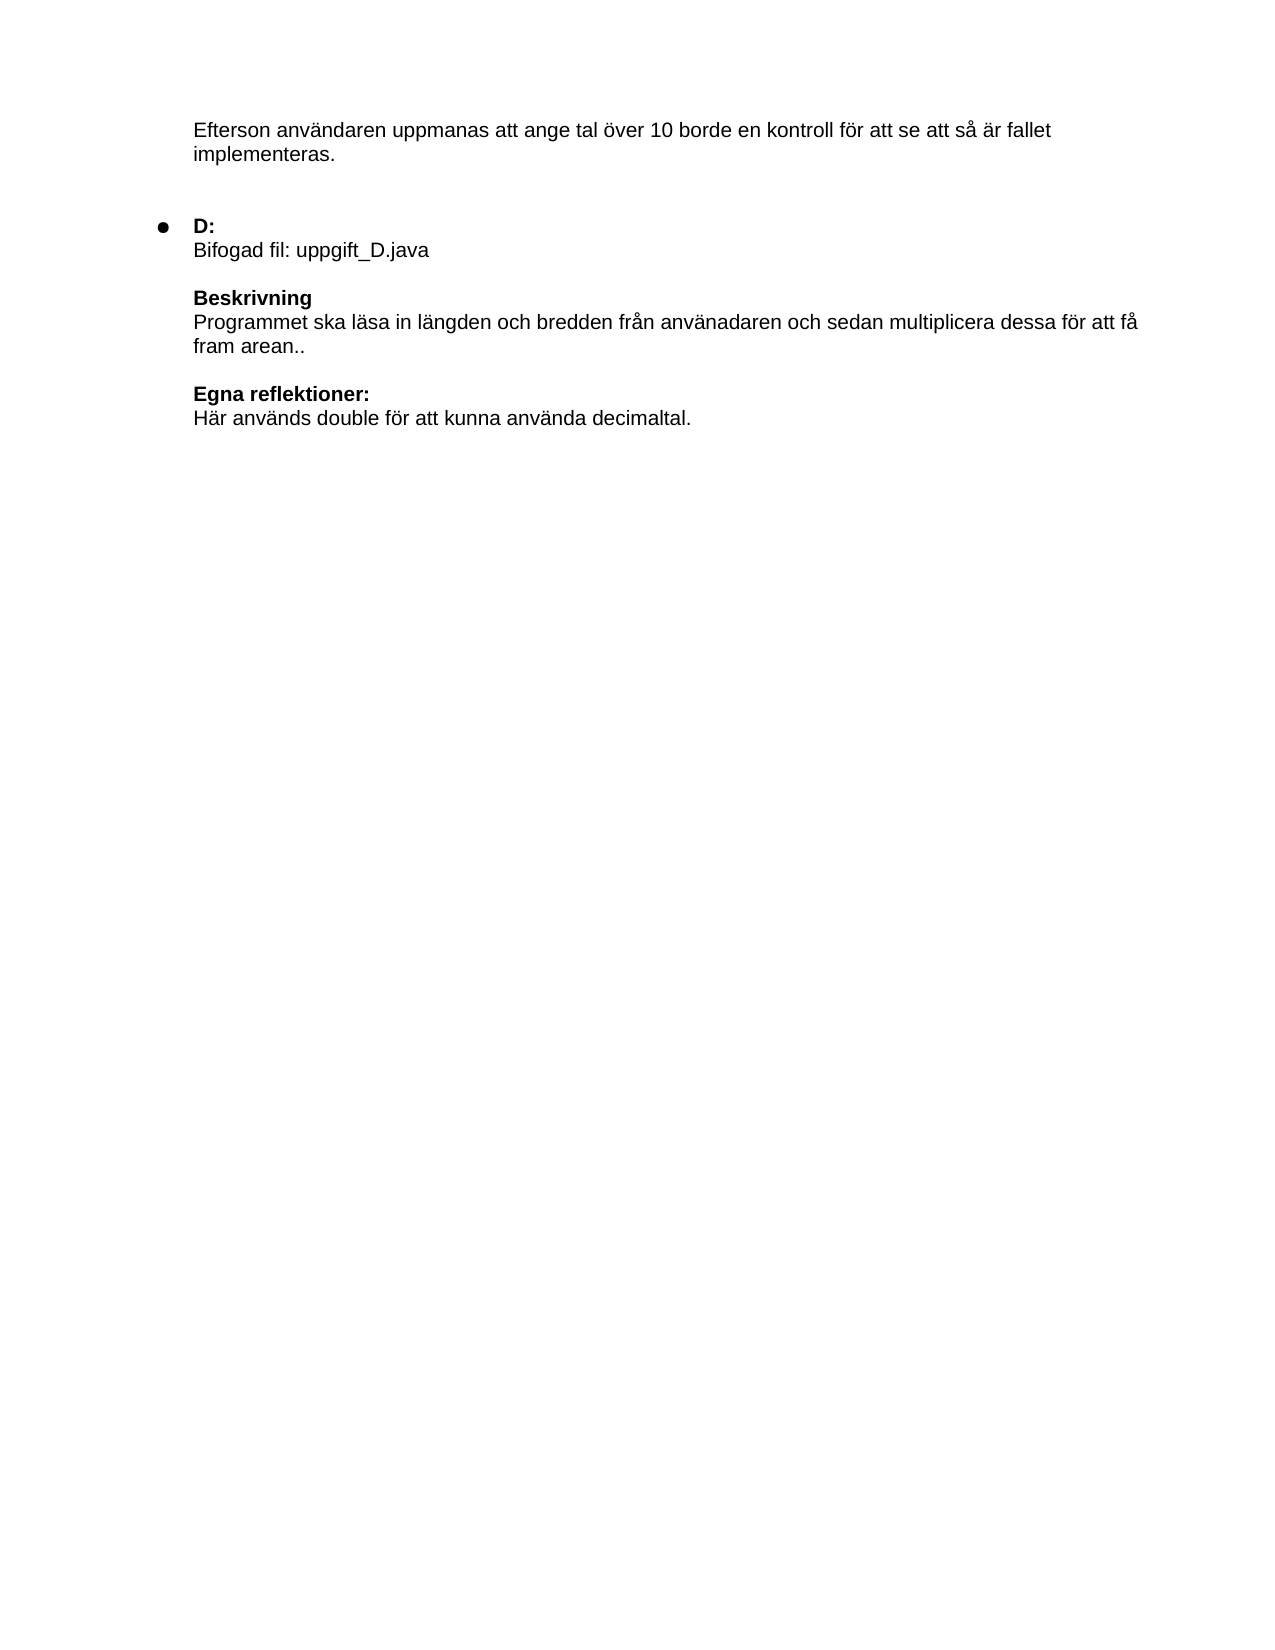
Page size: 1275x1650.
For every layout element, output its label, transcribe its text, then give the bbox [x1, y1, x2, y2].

list Efterson användaren uppmanas att ange tal över 10 borde en kontroll för att se att så är fallet implementeras. [156, 118, 1157, 166]
list D: Bifogad fil: uppgift_D.java Beskrivning Programmet ska läsa in längden och bredden från använadaren och sedan multiplicera dessa för att få fram arean.. Egna reflektioner: Här används double för att kunna använda decimaltal. [156, 214, 1157, 429]
